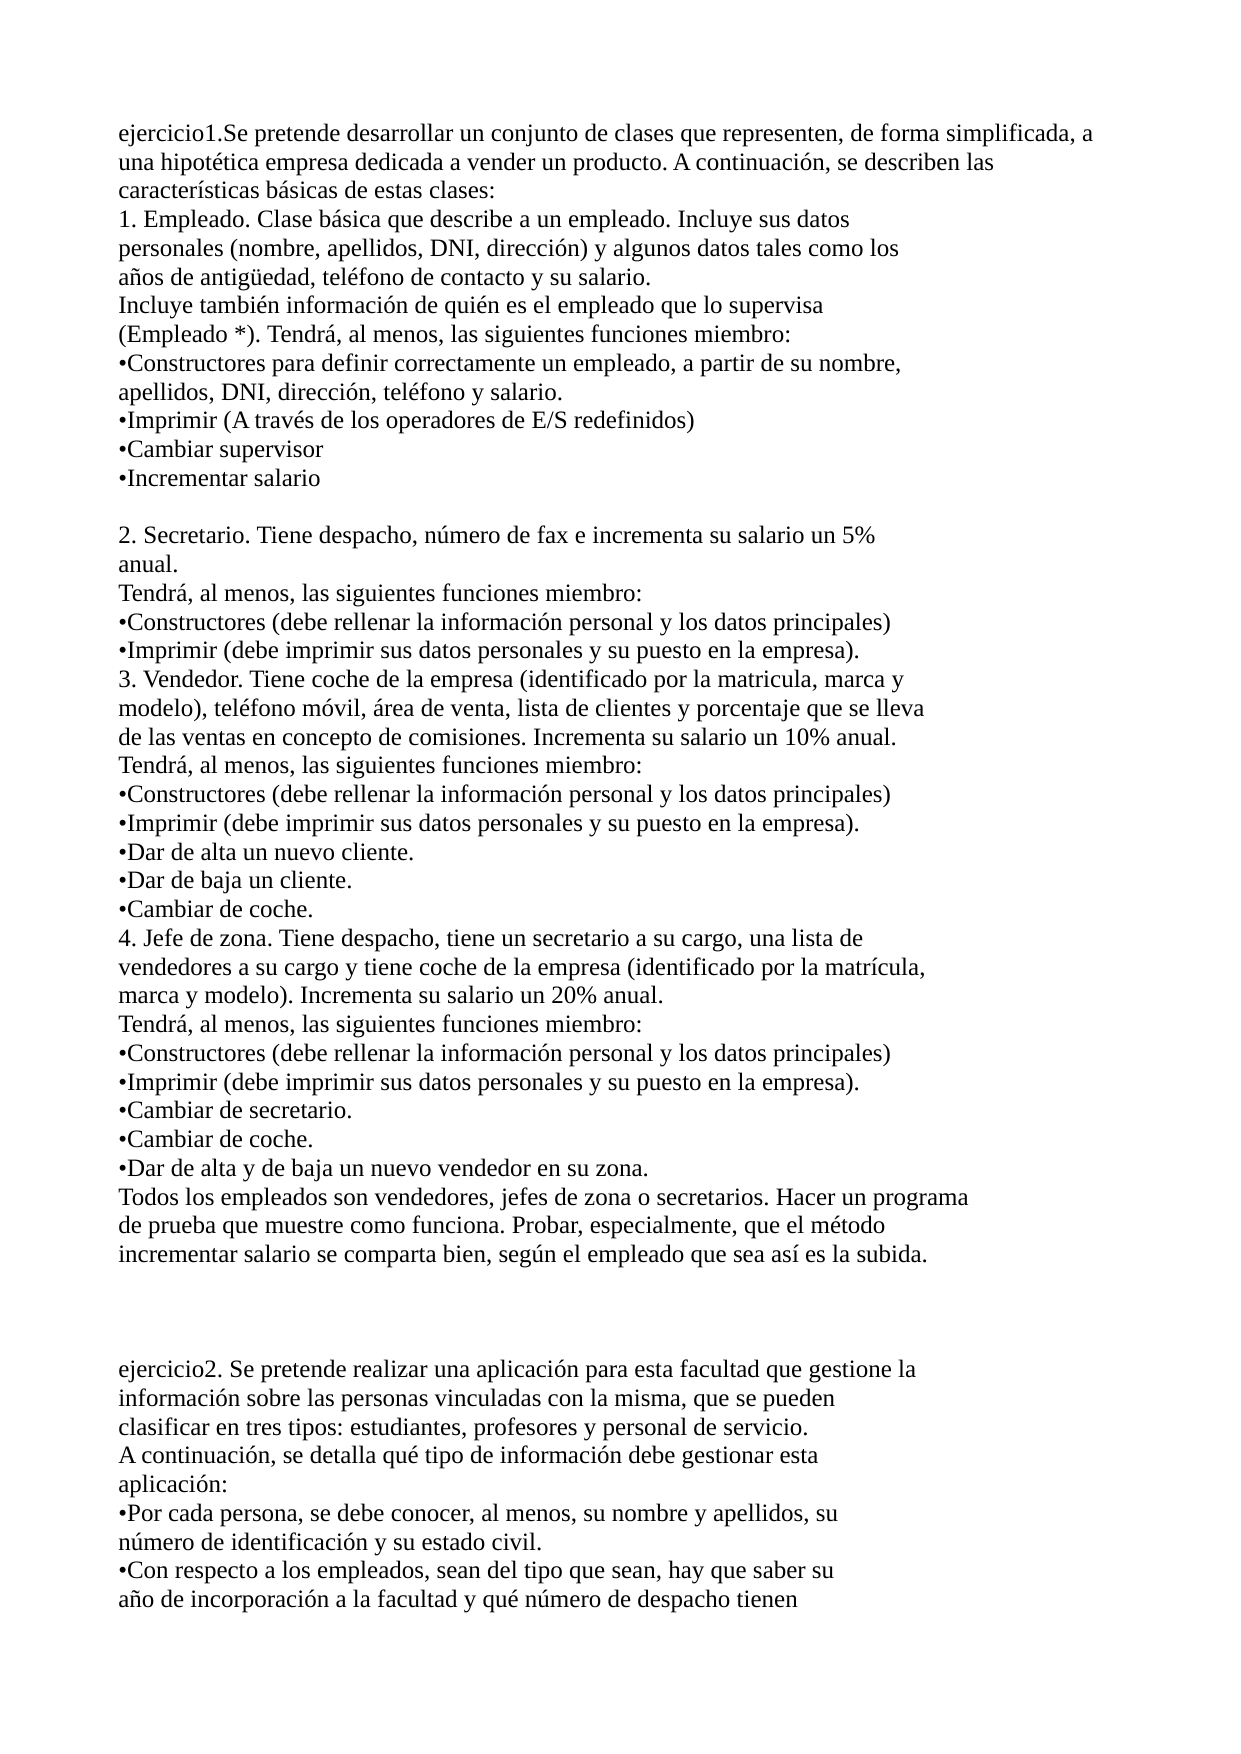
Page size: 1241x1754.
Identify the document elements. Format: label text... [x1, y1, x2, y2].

text 3. Vendedor. Tiene coche de la empresa (identificado por la matricula, marca y [118, 664, 1122, 693]
text •Constructores (debe rellenar la información personal y los datos principales) [118, 1038, 1122, 1067]
text •Cambiar de secretario. [118, 1096, 1122, 1124]
text incrementar salario se comparta bien, según el empleado que sea así es la subida. [118, 1239, 1122, 1268]
text personales (nombre, apellidos, DNI, dirección) y algunos datos tales como los [118, 233, 1122, 262]
text Incluye también información de quién es el empleado que lo supervisa [118, 291, 1122, 319]
text •Constructores (debe rellenar la información personal y los datos principales) [118, 779, 1122, 808]
text 2. Secretario. Tiene despacho, número de fax e incrementa su salario un 5% [118, 521, 1122, 549]
text 1. Empleado. Clase básica que describe a un empleado. Incluye sus datos [118, 204, 1122, 233]
text Tendrá, al menos, las siguientes funciones miembro: [118, 751, 1122, 779]
text ejercicio2. Se pretende realizar una aplicación para esta facultad que gestione la [118, 1354, 1122, 1383]
text •Imprimir (debe imprimir sus datos personales y su puesto en la empresa). [118, 636, 1122, 664]
text •Constructores para definir correctamente un empleado, a partir de su nombre, [118, 348, 1122, 377]
text aplicación: [118, 1469, 1122, 1498]
text características básicas de estas clases: [118, 176, 1122, 204]
text apellidos, DNI, dirección, teléfono y salario. [118, 377, 1122, 406]
text •Cambiar de coche. [118, 894, 1122, 923]
text Tendrá, al menos, las siguientes funciones miembro: [118, 1009, 1122, 1038]
text •Por cada persona, se debe conocer, al menos, su nombre y apellidos, su [118, 1498, 1122, 1527]
text vendedores a su cargo y tiene coche de la empresa (identificado por la matrícula, [118, 952, 1122, 981]
text información sobre las personas vinculadas con la misma, que se pueden [118, 1383, 1122, 1412]
text •Imprimir (debe imprimir sus datos personales y su puesto en la empresa). [118, 1067, 1122, 1096]
text •Imprimir (debe imprimir sus datos personales y su puesto en la empresa). [118, 808, 1122, 837]
text una hipotética empresa dedicada a vender un producto. A continuación, se describen las [118, 147, 1122, 176]
text •Incrementar salario [118, 463, 1122, 492]
text año de incorporación a la facultad y qué número de despacho tienen [118, 1584, 1122, 1613]
text •Constructores (debe rellenar la información personal y los datos principales) [118, 607, 1122, 636]
text A continuación, se detalla qué tipo de información debe gestionar esta [118, 1441, 1122, 1469]
text Todos los empleados son vendedores, jefes de zona o secretarios. Hacer un programa [118, 1182, 1122, 1211]
text años de antigüedad, teléfono de contacto y su salario. [118, 262, 1122, 291]
text 4. Jefe de zona. Tiene despacho, tiene un secretario a su cargo, una lista de [118, 923, 1122, 952]
text •Dar de alta un nuevo cliente. [118, 837, 1122, 866]
text •Cambiar de coche. [118, 1124, 1122, 1153]
text Tendrá, al menos, las siguientes funciones miembro: [118, 578, 1122, 607]
text •Imprimir (A través de los operadores de E/S redefinidos) [118, 406, 1122, 434]
text •Dar de baja un cliente. [118, 866, 1122, 894]
text (Empleado *). Tendrá, al menos, las siguientes funciones miembro: [118, 319, 1122, 348]
text clasificar en tres tipos: estudiantes, profesores y personal de servicio. [118, 1412, 1122, 1441]
text modelo), teléfono móvil, área de venta, lista de clientes y porcentaje que se lleva [118, 693, 1122, 722]
text de prueba que muestre como funciona. Probar, especialmente, que el método [118, 1211, 1122, 1239]
text de las ventas en concepto de comisiones. Incrementa su salario un 10% anual. [118, 722, 1122, 751]
text número de identificación y su estado civil. [118, 1527, 1122, 1556]
text •Con respecto a los empleados, sean del tipo que sean, hay que saber su [118, 1556, 1122, 1584]
text •Dar de alta y de baja un nuevo vendedor en su zona. [118, 1153, 1122, 1182]
text anual. [118, 549, 1122, 578]
text •Cambiar supervisor [118, 434, 1122, 463]
text marca y modelo). Incrementa su salario un 20% anual. [118, 981, 1122, 1009]
text ejercicio1.Se pretende desarrollar un conjunto de clases que representen, de forma simplificada, a [118, 118, 1122, 147]
